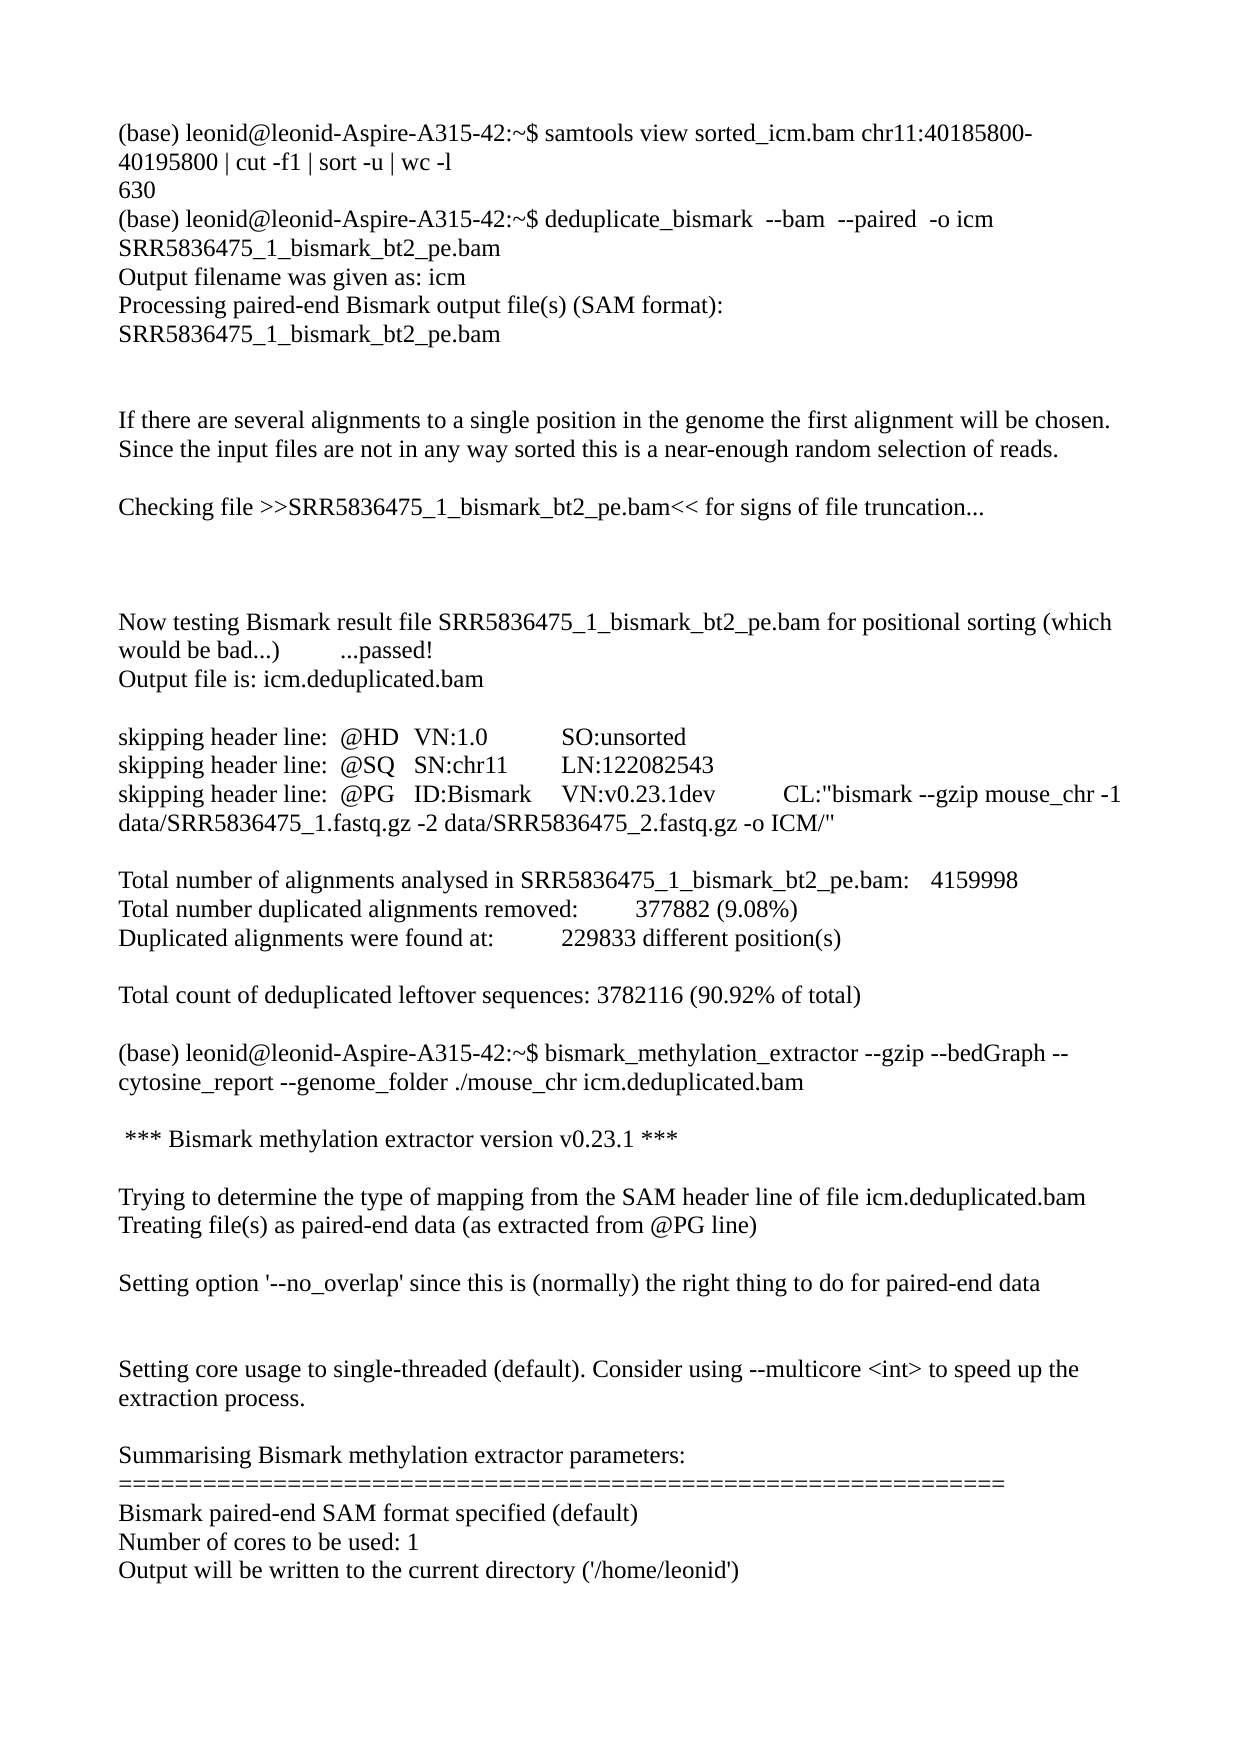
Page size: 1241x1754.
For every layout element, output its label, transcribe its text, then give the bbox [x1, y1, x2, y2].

text Bismark paired-end SAM format specified (default) [118, 1498, 1122, 1527]
text Total number of alignments analysed in SRR5836475_1_bismark_bt2_pe.bam: 4159998 [118, 866, 1122, 894]
text skipping header line: @HD VN:1.0 SO:unsorted [118, 722, 1122, 751]
text =============================================================== [118, 1469, 1122, 1498]
text Now testing Bismark result file SRR5836475_1_bismark_bt2_pe.bam for positional sorting (which would be bad...) ...passed! [118, 607, 1122, 664]
text Total number duplicated alignments removed: 377882 (9.08%) [118, 894, 1122, 923]
text skipping header line: @SQ SN:chr11 LN:122082543 [118, 751, 1122, 779]
text Treating file(s) as paired-end data (as extracted from @PG line) [118, 1211, 1122, 1239]
text Setting core usage to single-threaded (default). Consider using --multicore <int> to speed up the extraction process. [118, 1354, 1122, 1412]
text Total count of deduplicated leftover sequences: 3782116 (90.92% of total) [118, 981, 1122, 1009]
text SRR5836475_1_bismark_bt2_pe.bam [118, 319, 1122, 348]
text Summarising Bismark methylation extractor parameters: [118, 1441, 1122, 1469]
text (base) leonid@leonid-Aspire-A315-42:~$ samtools view sorted_icm.bam chr11:40185800-40195800 | cut -f1 | sort -u | wc -l [118, 118, 1122, 176]
text Output filename was given as: icm [118, 262, 1122, 291]
text 630 [118, 176, 1122, 204]
text skipping header line: @PG ID:Bismark VN:v0.23.1dev CL:"bismark --gzip mouse_chr -1 data/SRR5836475_1.fastq.gz -2 data/SRR5836475_2.fastq.gz -o ICM/" [118, 779, 1122, 837]
text If there are several alignments to a single position in the genome the first alignment will be chosen. Since the input files are not in any way sorted this is a near-enough random selection of reads. [118, 406, 1122, 463]
text Duplicated alignments were found at: 229833 different position(s) [118, 923, 1122, 952]
text Output will be written to the current directory ('/home/leonid') [118, 1556, 1122, 1584]
text *** Bismark methylation extractor version v0.23.1 *** [118, 1124, 1122, 1153]
text (base) leonid@leonid-Aspire-A315-42:~$ deduplicate_bismark --bam --paired -o icm SRR5836475_1_bismark_bt2_pe.bam [118, 204, 1122, 262]
text Checking file >>SRR5836475_1_bismark_bt2_pe.bam<< for signs of file truncation... [118, 492, 1122, 521]
text Number of cores to be used: 1 [118, 1527, 1122, 1556]
text (base) leonid@leonid-Aspire-A315-42:~$ bismark_methylation_extractor --gzip --bedGraph --cytosine_report --genome_folder ./mouse_chr icm.deduplicated.bam [118, 1038, 1122, 1096]
text Trying to determine the type of mapping from the SAM header line of file icm.deduplicated.bam [118, 1182, 1122, 1211]
text Processing paired-end Bismark output file(s) (SAM format): [118, 291, 1122, 319]
text Output file is: icm.deduplicated.bam [118, 664, 1122, 693]
text Setting option '--no_overlap' since this is (normally) the right thing to do for paired-end data [118, 1268, 1122, 1297]
